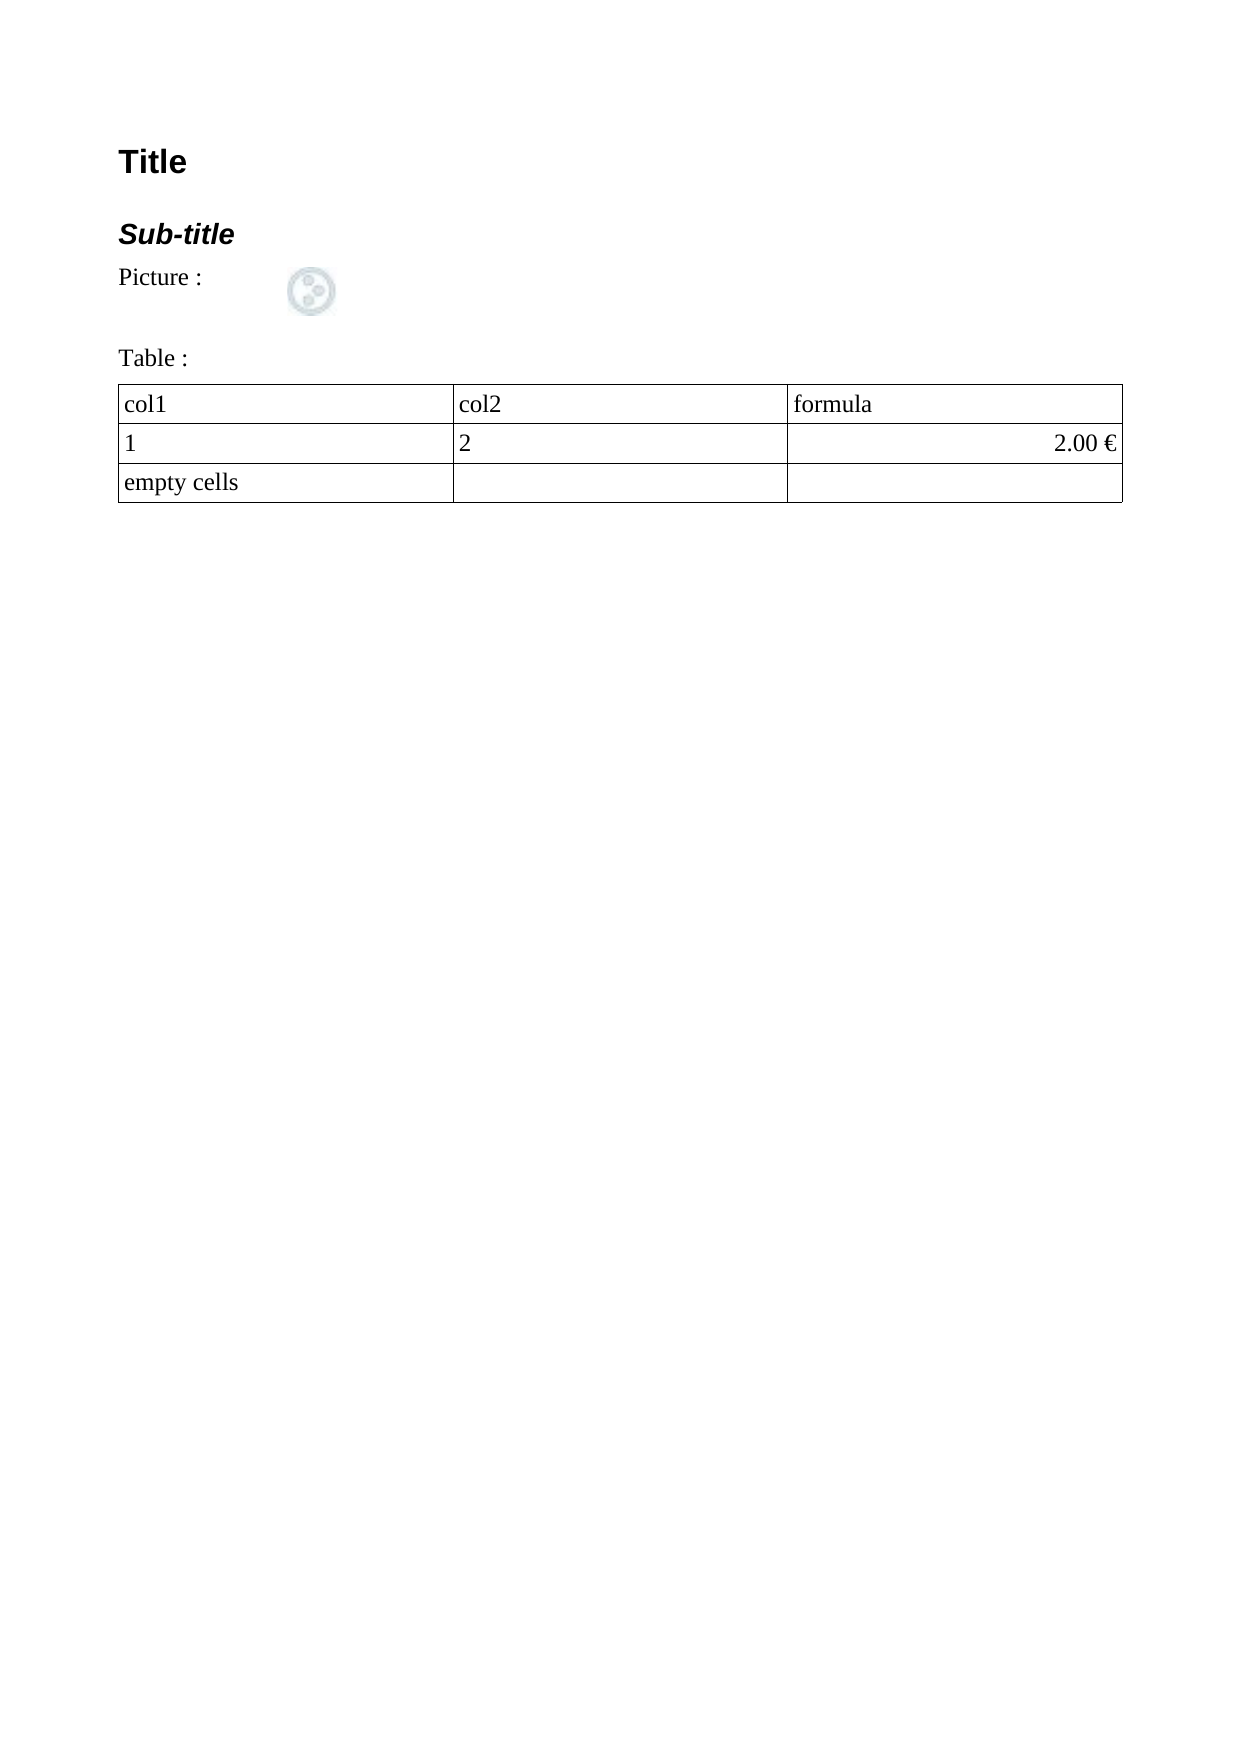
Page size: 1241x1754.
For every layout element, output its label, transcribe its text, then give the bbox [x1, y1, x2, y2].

text Picture : [118, 263, 1122, 291]
table_header formula [788, 385, 1122, 423]
table_cell 2 [454, 424, 787, 462]
table_header col2 [454, 385, 787, 423]
subtitle Sub-title [118, 218, 1122, 251]
table_header col1 [119, 385, 453, 423]
text Table : [118, 344, 1122, 371]
table_cell 2,00 € [788, 424, 1122, 462]
table_cell empty cells [119, 464, 453, 502]
subtitle Title [118, 143, 1122, 181]
picture [287, 267, 338, 316]
table_cell [454, 464, 787, 502]
table_cell [788, 464, 1122, 502]
table_cell 1 [119, 424, 453, 462]
